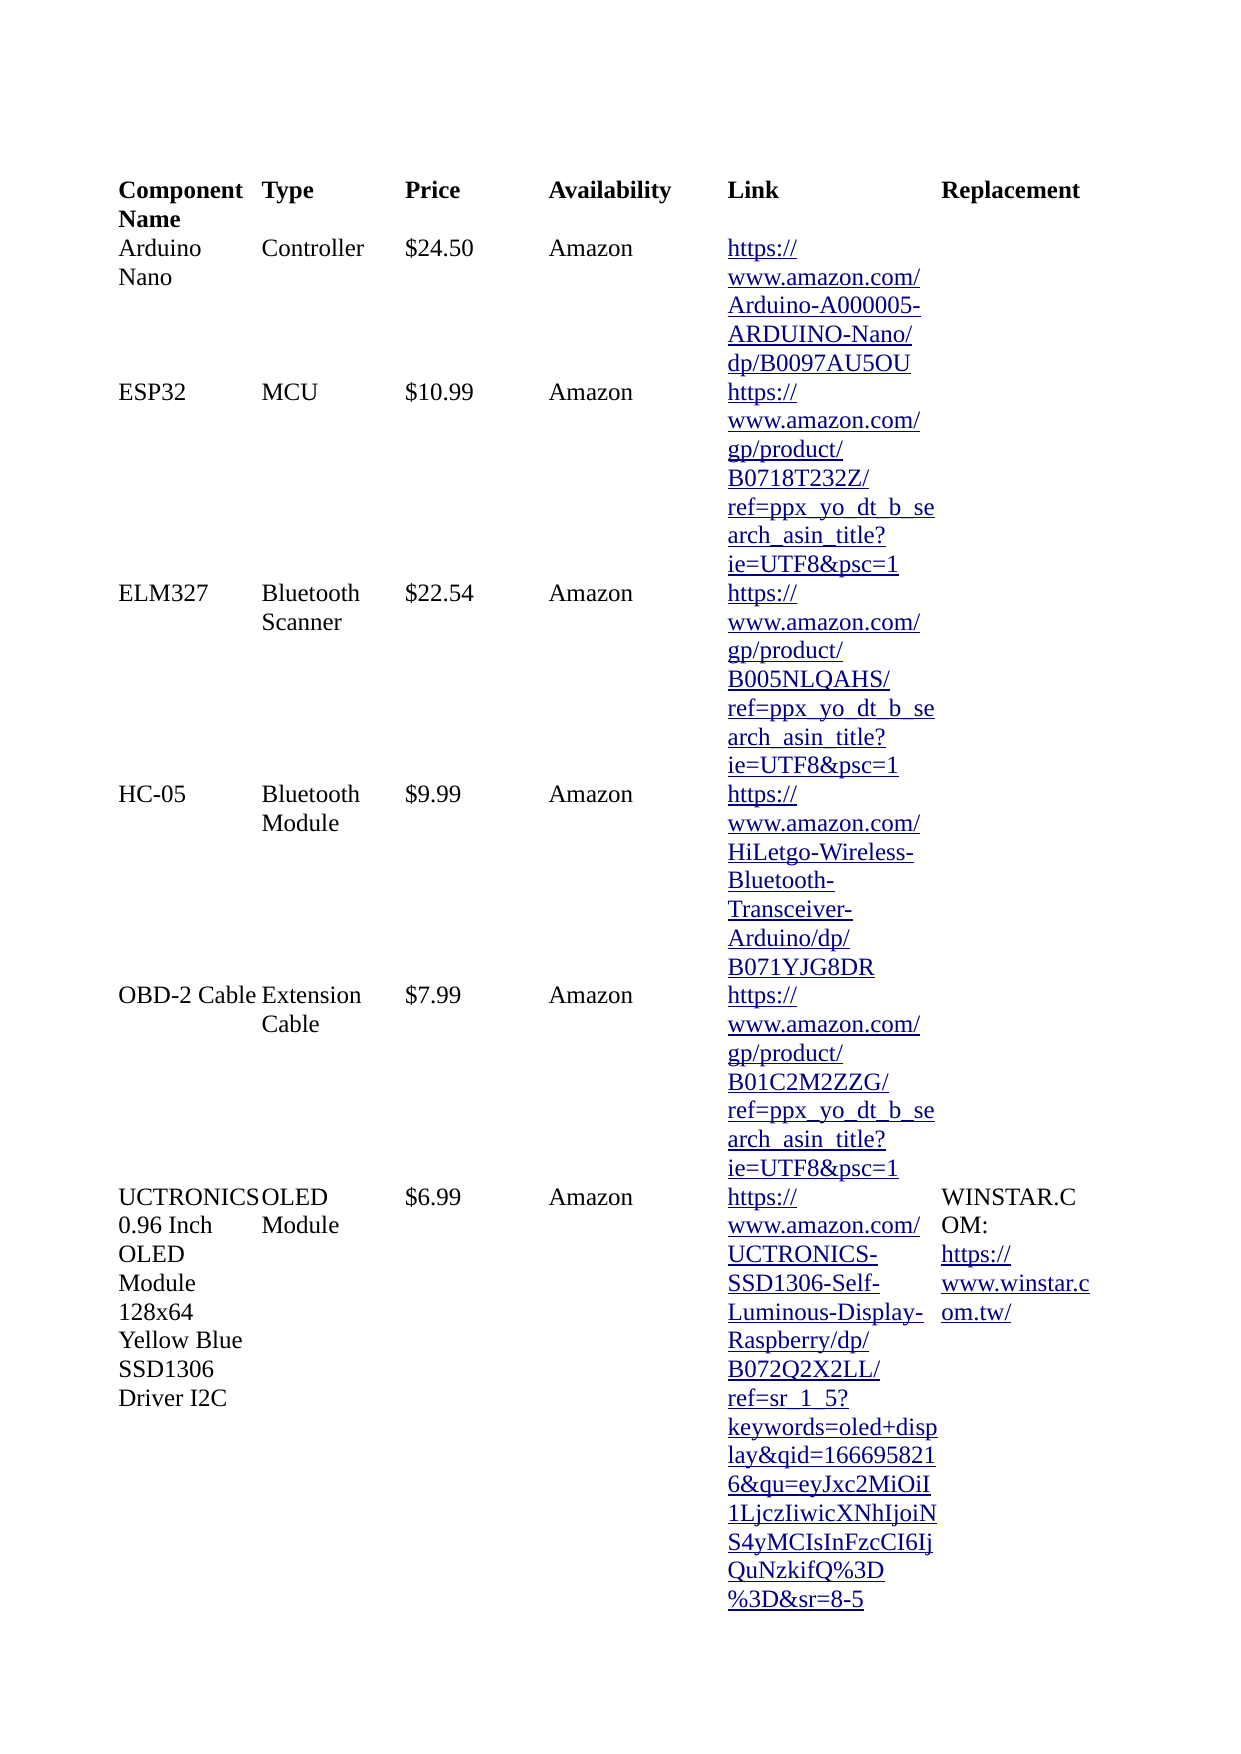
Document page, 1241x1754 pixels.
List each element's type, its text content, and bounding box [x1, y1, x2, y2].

table_cell Amazon [548, 377, 727, 578]
table_cell https://www.amazon.com/UCTRONICS-SSD1306-Self-Luminous-Display-Raspberry/dp/B072Q2X2LL/ref=sr_1_5?keywords=oled+display&qid=1666958216&qu=eyJxc2MiOiI1LjczIiwicXNhIjoiNS4yMCIsInFzcCI6IjQuNzkifQ%3D%3D&sr=8-5 [728, 1182, 941, 1613]
table_cell ESP32 [118, 377, 261, 578]
table_cell HC-05 [118, 779, 261, 981]
table_cell Amazon [548, 1182, 727, 1613]
table_header [1093, 176, 1122, 233]
table_cell [941, 233, 1093, 377]
table_cell Extension Cable [261, 981, 405, 1182]
table_cell $22.54 [405, 578, 548, 779]
table_cell $6.99 [405, 1182, 548, 1613]
table_cell https://www.amazon.com/gp/product/B01C2M2ZZG/ref=ppx_yo_dt_b_search_asin_title?ie=UTF8&psc=1 [728, 981, 941, 1182]
table_cell Amazon [548, 578, 727, 779]
table_cell [1093, 233, 1122, 377]
table_cell $9.99 [405, 779, 548, 981]
table_cell https://www.amazon.com/HiLetgo-Wireless-Bluetooth-Transceiver-Arduino/dp/B071YJG8DR [728, 779, 941, 981]
table_cell $7.99 [405, 981, 548, 1182]
table_cell https://www.amazon.com/gp/product/B005NLQAHS/ref=ppx_yo_dt_b_search_asin_title?ie=UTF8&psc=1 [728, 578, 941, 779]
table_cell [941, 779, 1093, 981]
table_cell Bluetooth Scanner [261, 578, 405, 779]
table_cell [941, 578, 1093, 779]
table_cell ELM327 [118, 578, 261, 779]
table_cell [1093, 578, 1122, 779]
table_cell [1093, 779, 1122, 981]
table_cell UCTRONICS 0.96 Inch OLED Module 128x64 Yellow Blue SSD1306 Driver I2C [118, 1182, 261, 1613]
table_cell [941, 377, 1093, 578]
table_cell [941, 981, 1093, 1182]
table_cell Amazon [548, 779, 727, 981]
table_cell MCU [261, 377, 405, 578]
table_header Price [405, 176, 548, 233]
table_header Link [728, 176, 941, 233]
table_cell $24.50 [405, 233, 548, 377]
table_cell [1093, 981, 1122, 1182]
table_header Type [261, 176, 405, 233]
table_cell https://www.amazon.com/Arduino-A000005-ARDUINO-Nano/dp/B0097AU5OU [728, 233, 941, 377]
table_cell Amazon [548, 981, 727, 1182]
table_cell WINSTAR.COM: https://www.winstar.com.tw/ [941, 1182, 1093, 1613]
table_cell Bluetooth Module [261, 779, 405, 981]
table_cell Amazon [548, 233, 727, 377]
table_cell OBD-2 Cable [118, 981, 261, 1182]
table_header Replacement [941, 176, 1093, 233]
table_cell Arduino Nano [118, 233, 261, 377]
table_header Component Name [118, 176, 261, 233]
table_cell OLED Module [261, 1182, 405, 1613]
table_cell https://www.amazon.com/gp/product/B0718T232Z/ref=ppx_yo_dt_b_search_asin_title?ie=UTF8&psc=1 [728, 377, 941, 578]
table_cell [1093, 377, 1122, 578]
table_cell Controller [261, 233, 405, 377]
table_cell $10.99 [405, 377, 548, 578]
table_cell [1093, 1182, 1122, 1613]
table_header Availability [548, 176, 727, 233]
